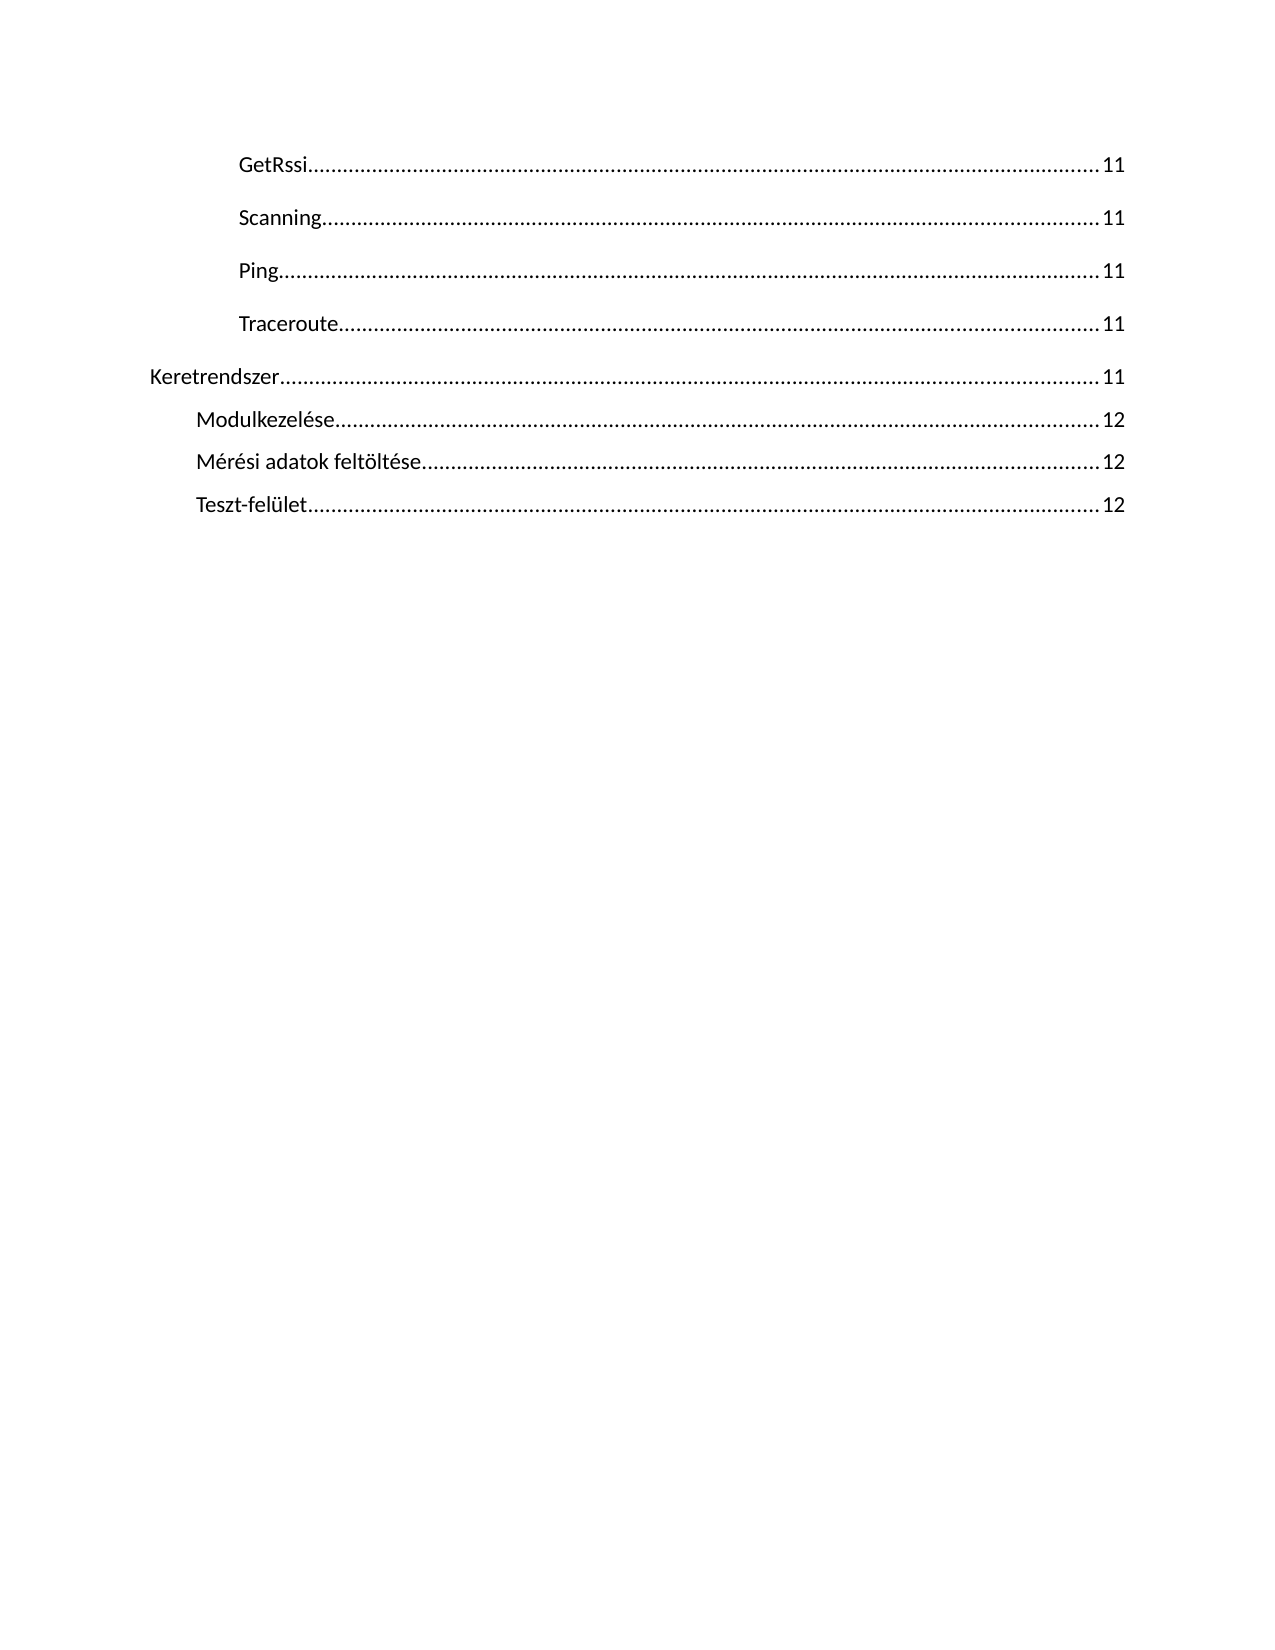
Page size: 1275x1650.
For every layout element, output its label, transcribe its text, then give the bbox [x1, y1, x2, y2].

text Scanning 11 [238, 203, 1125, 231]
text Mérési adatok feltöltése 12 [196, 447, 1125, 475]
text Traceroute 11 [238, 309, 1125, 337]
text Modulkezelése 12 [196, 405, 1125, 433]
text Keretrendszer 11 [150, 362, 1125, 390]
text Teszt-felület 12 [196, 490, 1125, 518]
text GetRssi 11 [238, 150, 1125, 178]
text Ping 11 [238, 256, 1125, 284]
